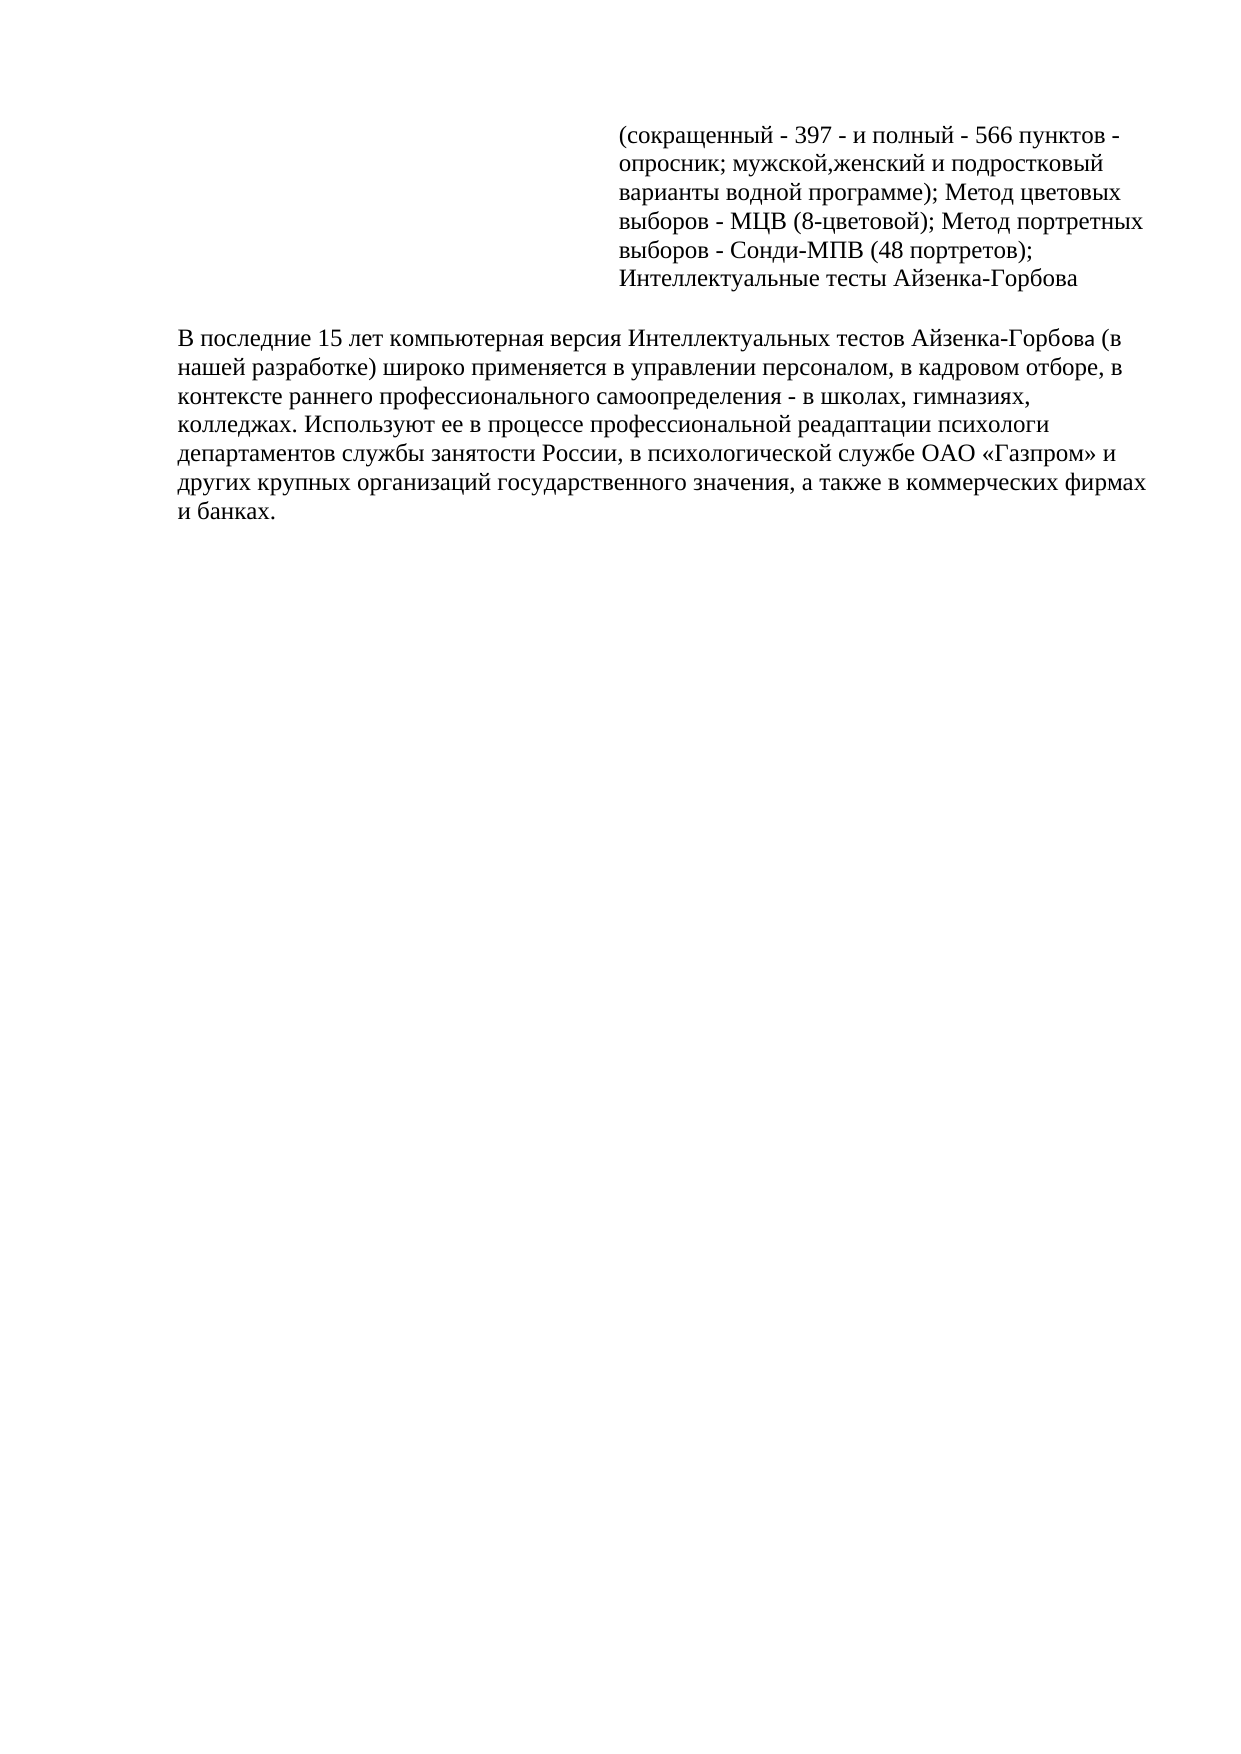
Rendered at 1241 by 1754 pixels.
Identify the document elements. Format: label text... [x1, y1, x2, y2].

table_cell [173, 118, 617, 294]
table_cell (сокращенный - 397 - и полный - 566 пунктов - опросник; мужской,женский и подростковый варианты водной программе); Метод цветовых выборов - МЦВ (8-цветовой); Метод портретных выборов - Сонди-МПВ (48 портретов); Интеллектуальные тесты Айзенка-Горбова [617, 118, 1156, 294]
text В последние 15 лет компьютерная версия Интеллектуальных тестов Айзенка-Горбова (в нашей разработке) широко применяется в управлении персоналом, в кадровом отборе, в контексте раннего профессионального самоопределения - в школах, гимназиях, колледжах. Используют ее в процессе профессиональной реадаптации психологи департаментов службы занятости России, в психологической службе ОАО «Газпром» и других крупных организаций государственного значения, а также в коммерческих фирмах и банках. [177, 323, 1152, 524]
